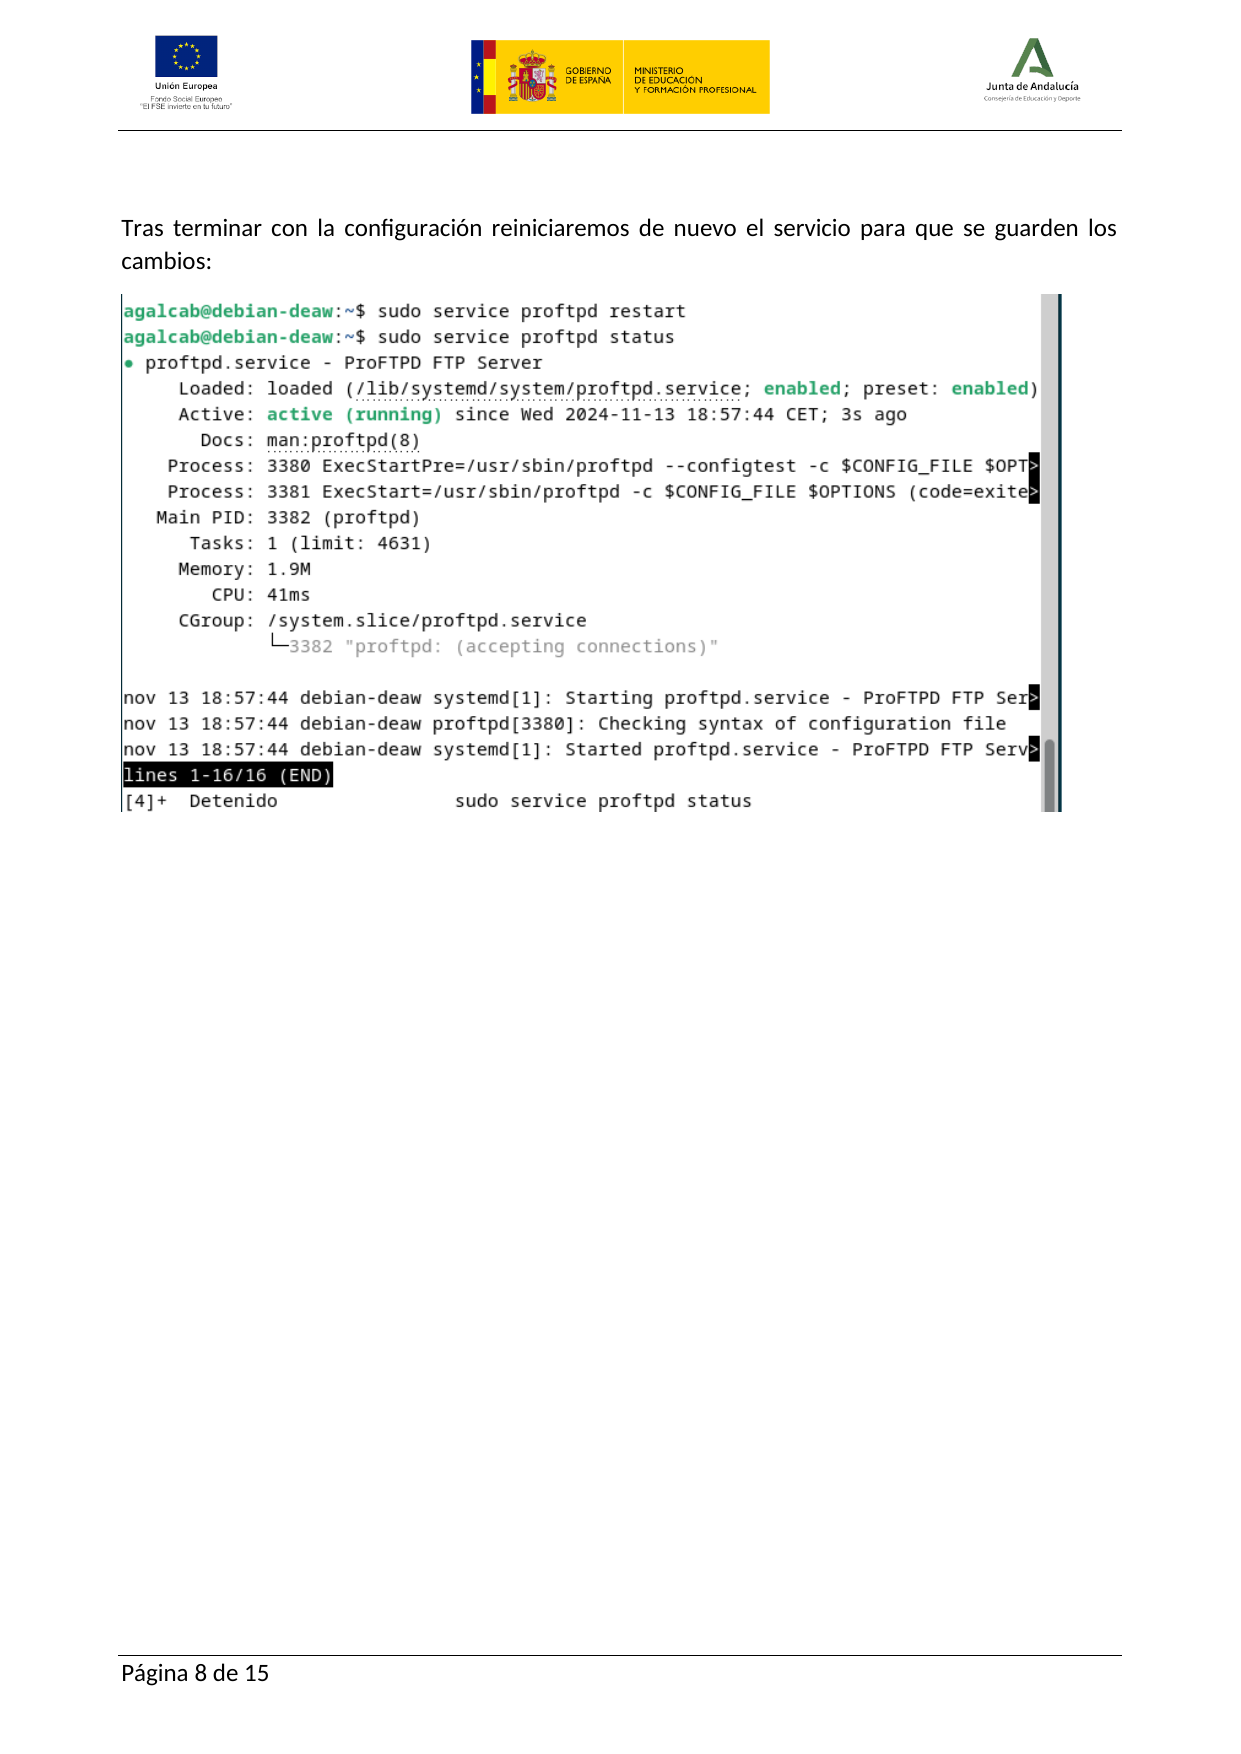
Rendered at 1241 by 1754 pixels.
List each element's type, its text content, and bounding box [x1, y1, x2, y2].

picture [121, 294, 1058, 812]
text Tras terminar con la configuración reiniciaremos de nuevo el servicio para que se guarden los cambios: [121, 212, 1119, 275]
picture [964, 33, 1101, 114]
picture [139, 32, 234, 113]
picture [469, 39, 771, 115]
